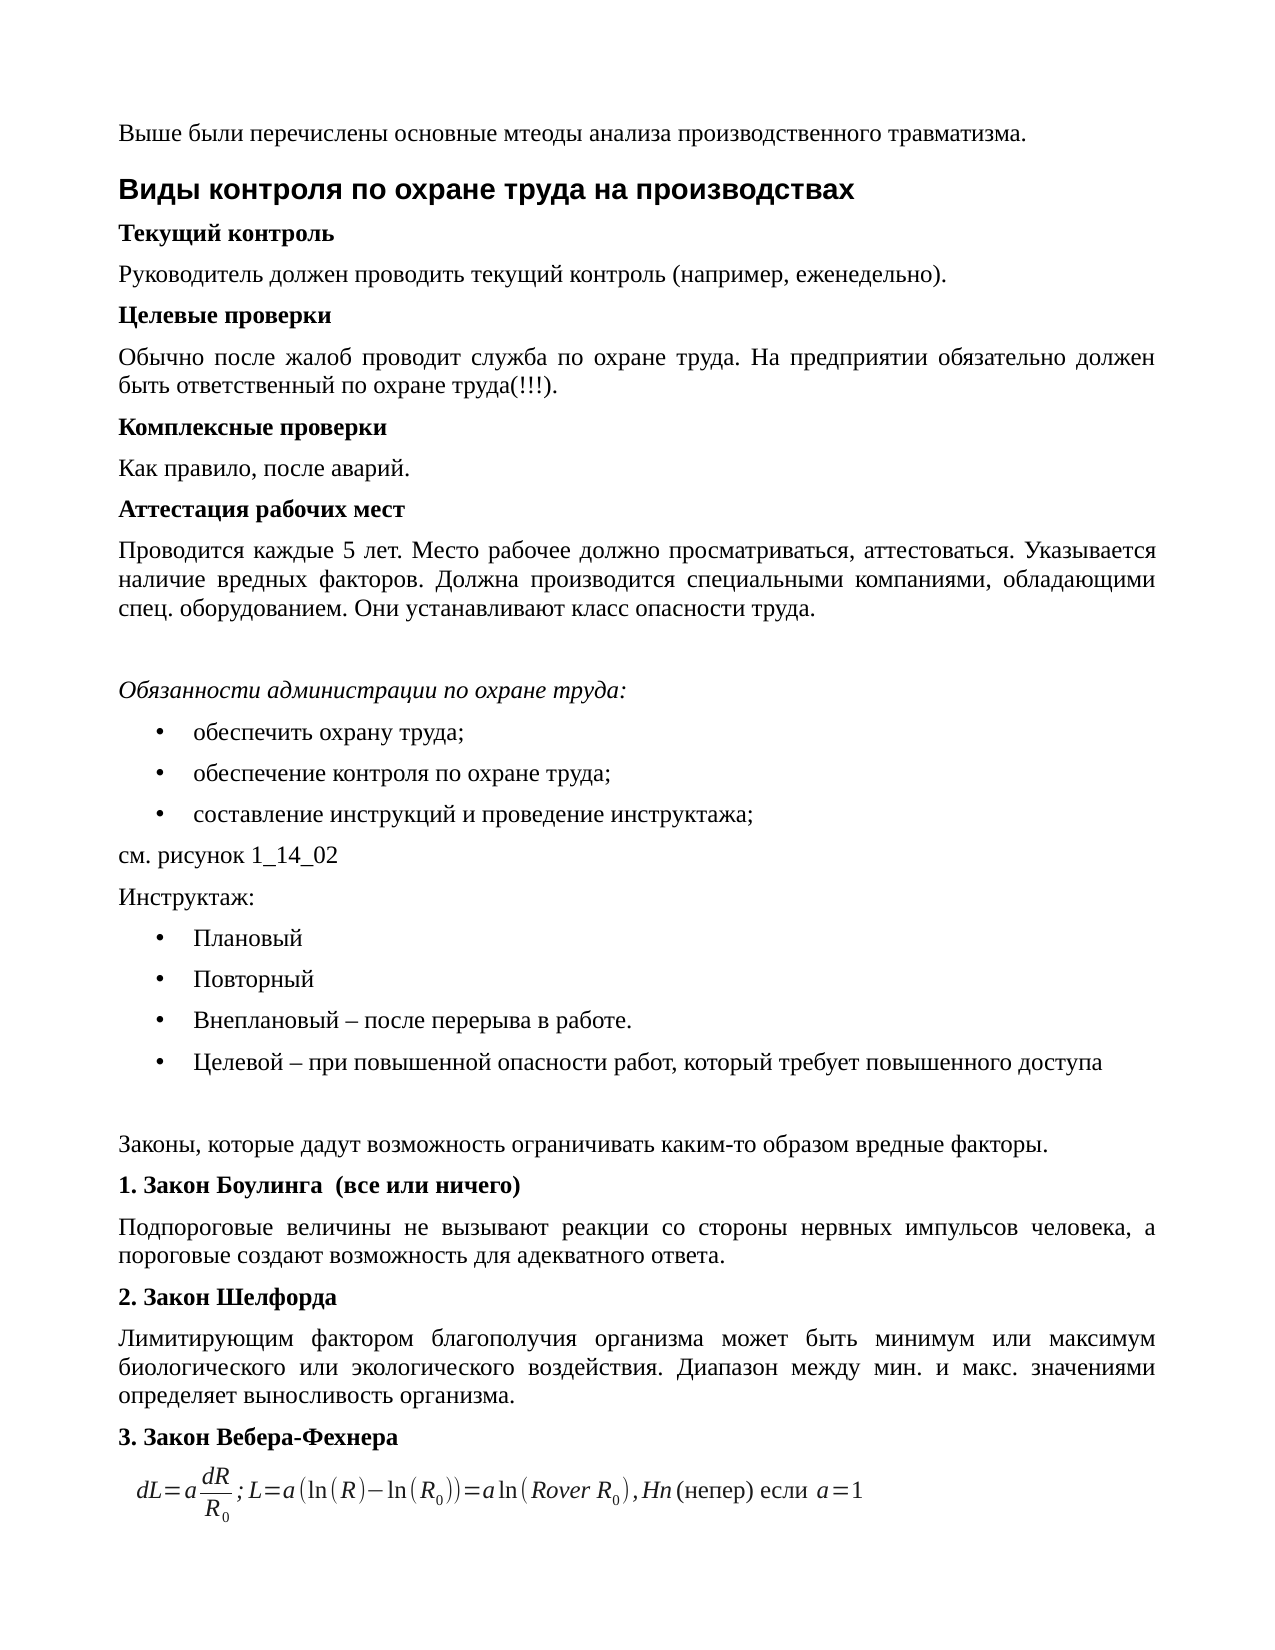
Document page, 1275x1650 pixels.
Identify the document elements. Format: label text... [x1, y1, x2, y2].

text см. рисунок 1_14_02 [118, 840, 1157, 869]
list обеспечение контроля по охране труда; [156, 758, 1157, 787]
list Внеплановый – после перерыва в работе. [156, 1005, 1157, 1034]
text Целевые проверки [118, 300, 1157, 329]
list Повторный [156, 964, 1157, 993]
text Подпороговые величины не вызывают реакции со стороны нервных импульсов человека, а пороговые создают возможность для адекватного ответа. [118, 1212, 1157, 1269]
text Руководитель должен проводить текущий контроль (например, еженедельно). [118, 259, 1157, 288]
text Законы, которые дадут возможность ограничивать каким-то образом вредные факторы. [118, 1129, 1157, 1158]
text 2. Закон Шелфорда [118, 1282, 1157, 1310]
list составление инструкций и проведение инструктажа; [156, 799, 1157, 828]
subtitle Виды контроля по охране труда на производствах [118, 172, 1157, 205]
text Проводится каждые 5 лет. Место рабочее должно просматриваться, аттестоваться. Указывается наличие вредных факторов. Должна производится специальными компаниями, обладающими спец. оборудованием. Они устанавливают класс опасности труда. [118, 535, 1157, 622]
text Комплексные проверки [118, 412, 1157, 440]
text Лимитирующим фактором благополучия организма может быть минимум или максимум биологического или экологического воздействия. Диапазон между мин. и макс. значениями определяет выносливость организма. [118, 1323, 1157, 1409]
text Текущий контроль [118, 218, 1157, 247]
text Аттестация рабочих мест [118, 494, 1157, 523]
text Обычно после жалоб проводит служба по охране труда. На предприятии обязательно должен быть ответственный по охране труда(!!!). [118, 342, 1157, 399]
text Инструктаж: [118, 882, 1157, 910]
list Плановый [156, 923, 1157, 952]
list обеспечить охрану труда; [156, 717, 1157, 745]
text Обязанности администрации по охране труда: [118, 675, 1157, 704]
text 3. Закон Вебера-Фехнера [118, 1422, 1157, 1450]
list Целевой – при повышенной опасности работ, который требует повышенного доступа [156, 1047, 1157, 1075]
text Выше были перечислены основные мтеоды анализа производственного травматизма. [118, 118, 1157, 147]
text Как правило, после аварий. [118, 453, 1157, 482]
text 1. Закон Боулинга (все или ничего) [118, 1170, 1157, 1199]
